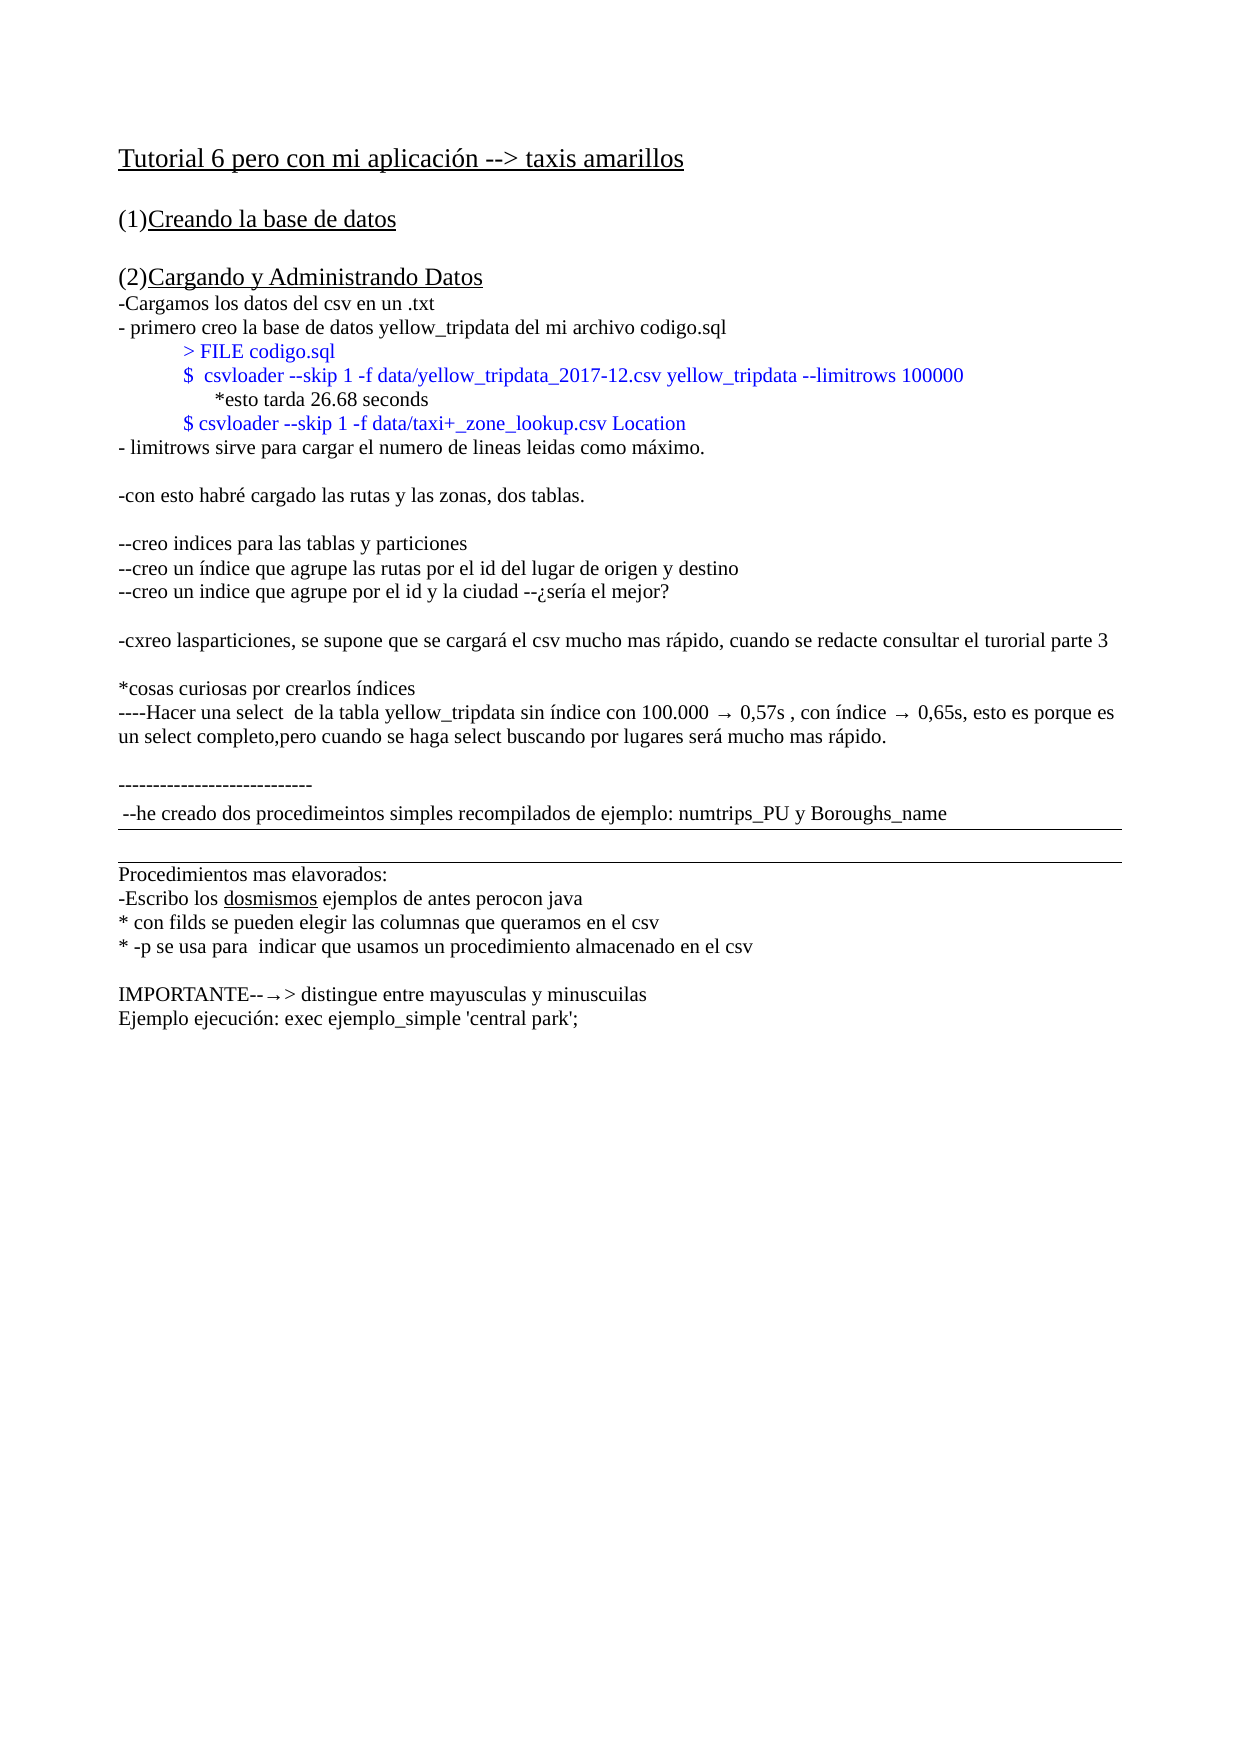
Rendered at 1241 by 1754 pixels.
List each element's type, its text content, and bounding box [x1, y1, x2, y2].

subtitle Tutorial 6 pero con mi aplicación --> taxis amarillos [118, 142, 1122, 173]
subtitle - limitrows sirve para cargar el numero de lineas leidas como máximo. [118, 435, 1122, 459]
subtitle IMPORTANTE--→> distingue entre mayusculas y minuscuilas [118, 982, 1122, 1006]
subtitle *cosas curiosas por crearlos índices [118, 676, 1122, 700]
subtitle * -p se usa para indicar que usamos un procedimiento almacenado en el csv [118, 934, 1122, 958]
subtitle * con filds se pueden elegir las columnas que queramos en el csv [118, 910, 1122, 934]
subtitle ---------------------------- [118, 772, 1122, 796]
subtitle $ csvloader --skip 1 -f data/yellow_tripdata_2017-12.csv yellow_tripdata --limitrows 100000 [183, 363, 1122, 387]
subtitle *esto tarda 26.68 seconds [183, 387, 1122, 411]
subtitle ----Hacer una select de la tabla yellow_tripdata sin índice con 100.000 → 0,57s , con índice → 0,65s, esto es porque es un select completo,pero cuando se haga select buscando por lugares será mucho mas rápido. [118, 700, 1122, 748]
subtitle --creo un indice que agrupe por el id y la ciudad --¿sería el mejor? [118, 579, 1122, 603]
subtitle Cargando y Administrando Datos [118, 262, 1122, 291]
subtitle --he creado dos procedimeintos simples recompilados de ejemplo: numtrips_PU y Boroughs_name [118, 796, 1122, 829]
subtitle -cxreo lasparticiones, se supone que se cargará el csv mucho mas rápido, cuando se redacte consultar el turorial parte 3 [118, 628, 1122, 652]
subtitle Ejemplo ejecución: exec ejemplo_simple 'central park'; [118, 1006, 1122, 1030]
subtitle -Escribo los dosmismos ejemplos de antes perocon java [118, 886, 1122, 910]
subtitle $ csvloader --skip 1 -f data/taxi+_zone_lookup.csv Location [148, 411, 1122, 435]
subtitle --creo un índice que agrupe las rutas por el id del lugar de origen y destino [118, 555, 1122, 579]
subtitle - primero creo la base de datos yellow_tripdata del mi archivo codigo.sql [118, 315, 1122, 339]
subtitle Creando la base de datos [118, 204, 1122, 233]
subtitle Procedimientos mas elavorados: [118, 863, 1122, 886]
subtitle > FILE codigo.sql [183, 339, 1122, 363]
subtitle -Cargamos los datos del csv en un .txt [118, 291, 1122, 315]
subtitle -con esto habré cargado las rutas y las zonas, dos tablas. [118, 483, 1122, 507]
subtitle --creo indices para las tablas y particiones [118, 531, 1122, 555]
